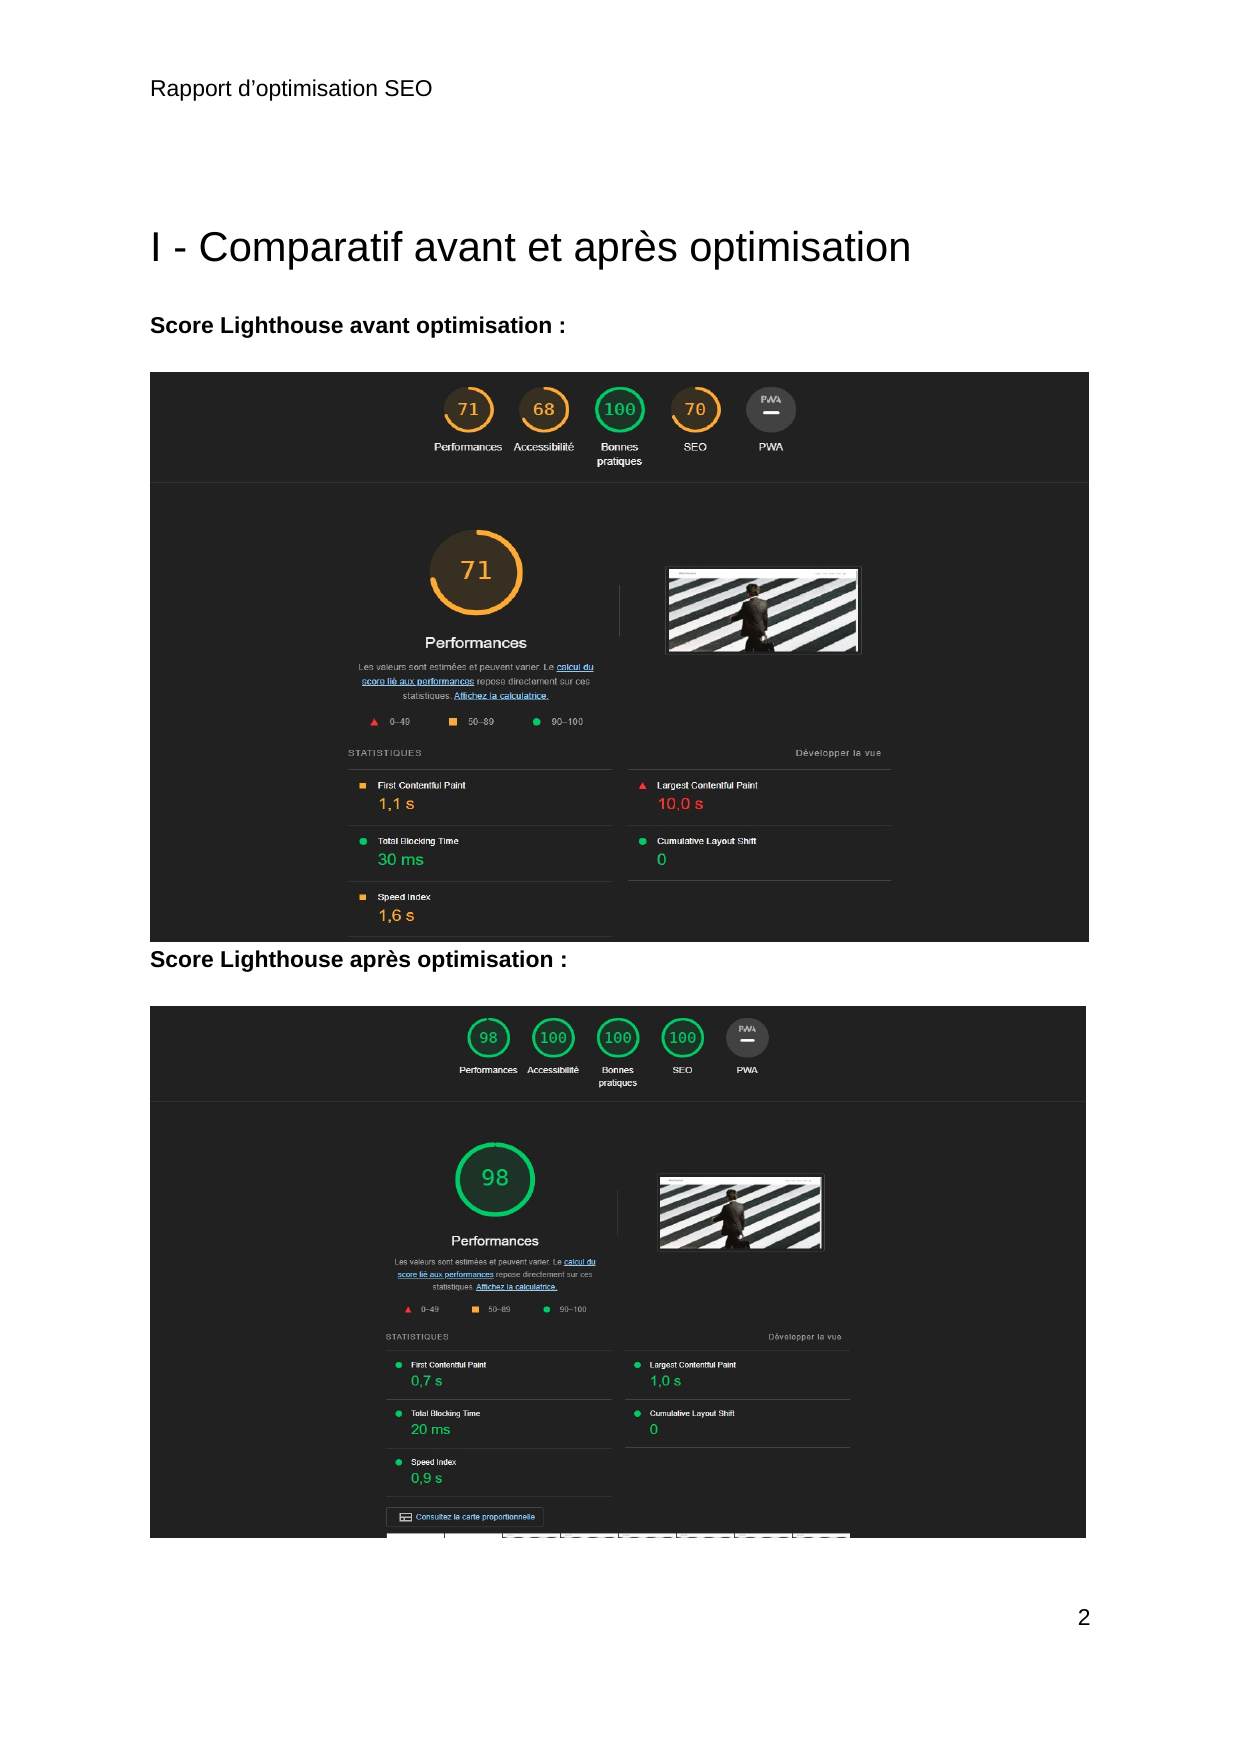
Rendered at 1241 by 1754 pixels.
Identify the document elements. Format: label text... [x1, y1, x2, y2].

subtitle I - Comparatif avant et après optimisation [150, 222, 1090, 270]
text Score Lighthouse après optimisation : [150, 946, 1090, 972]
text Score Lighthouse avant optimisation : [150, 312, 1090, 339]
